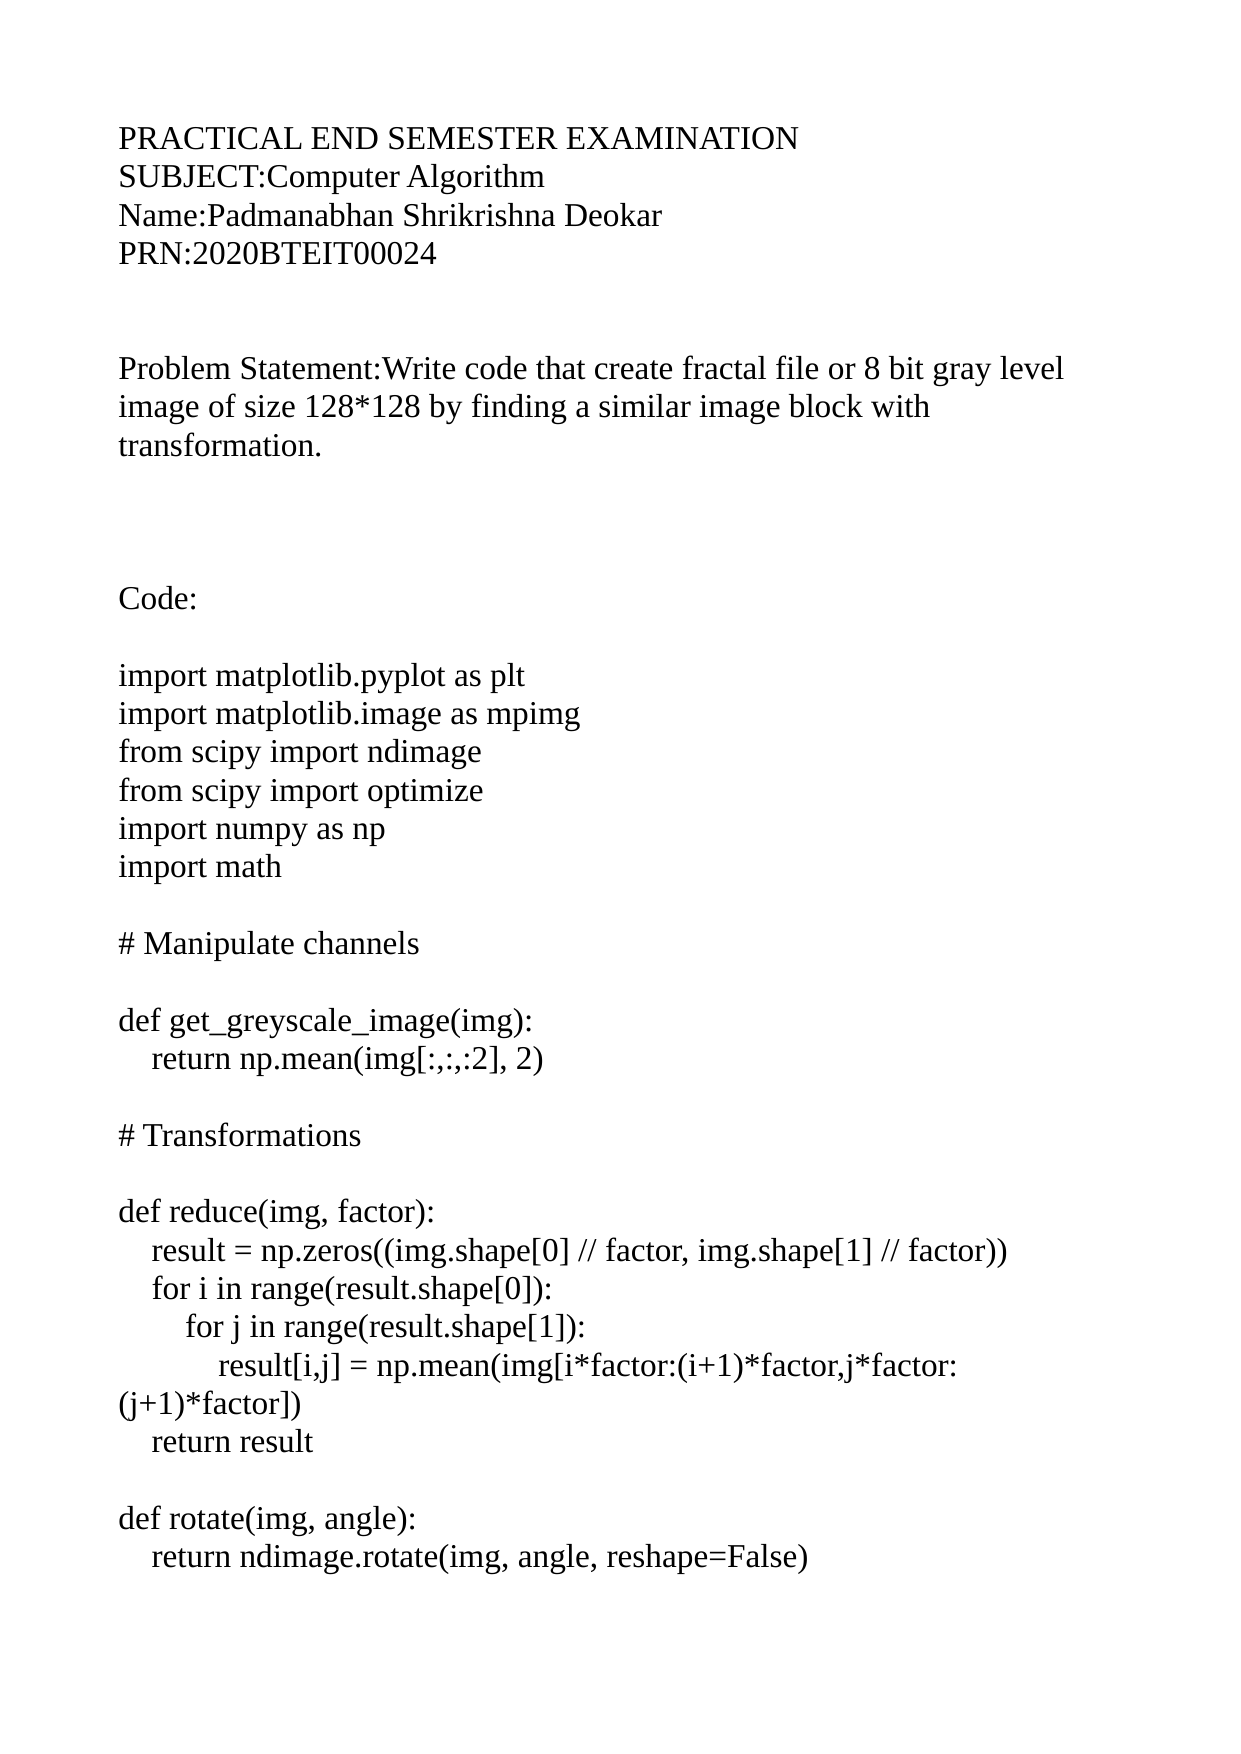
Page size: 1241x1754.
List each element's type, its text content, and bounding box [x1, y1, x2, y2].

text result = np.zeros((img.shape[0] // factor, img.shape[1] // factor)) [118, 1230, 1122, 1268]
text Problem Statement:Write code that create fractal file or 8 bit gray level image of size 128*128 by finding a similar image block with transformation. [118, 348, 1122, 463]
text import matplotlib.pyplot as plt [118, 655, 1122, 693]
text # Manipulate channels [118, 923, 1122, 961]
text # Transformations [118, 1115, 1122, 1153]
text PRACTICAL END SEMESTER EXAMINATION [118, 118, 1122, 156]
text SUBJECT:Computer Algorithm [118, 156, 1122, 195]
text from scipy import ndimage [118, 731, 1122, 770]
text return result [118, 1421, 1122, 1460]
text def get_greyscale_image(img): [118, 1000, 1122, 1038]
text Name:Padmanabhan Shrikrishna Deokar [118, 195, 1122, 233]
text return ndimage.rotate(img, angle, reshape=False) [118, 1536, 1122, 1575]
text for i in range(result.shape[0]): [118, 1268, 1122, 1306]
text def reduce(img, factor): [118, 1191, 1122, 1230]
text return np.mean(img[:,:,:2], 2) [118, 1038, 1122, 1076]
text Code: [118, 578, 1122, 616]
text result[i,j] = np.mean(img[i*factor:(i+1)*factor,j*factor:(j+1)*factor]) [118, 1345, 1122, 1421]
text from scipy import optimize [118, 770, 1122, 808]
text PRN:2020BTEIT00024 [118, 233, 1122, 271]
text import numpy as np [118, 808, 1122, 846]
text import matplotlib.image as mpimg [118, 693, 1122, 731]
text def rotate(img, angle): [118, 1498, 1122, 1536]
text import math [118, 846, 1122, 885]
text for j in range(result.shape[1]): [118, 1306, 1122, 1345]
